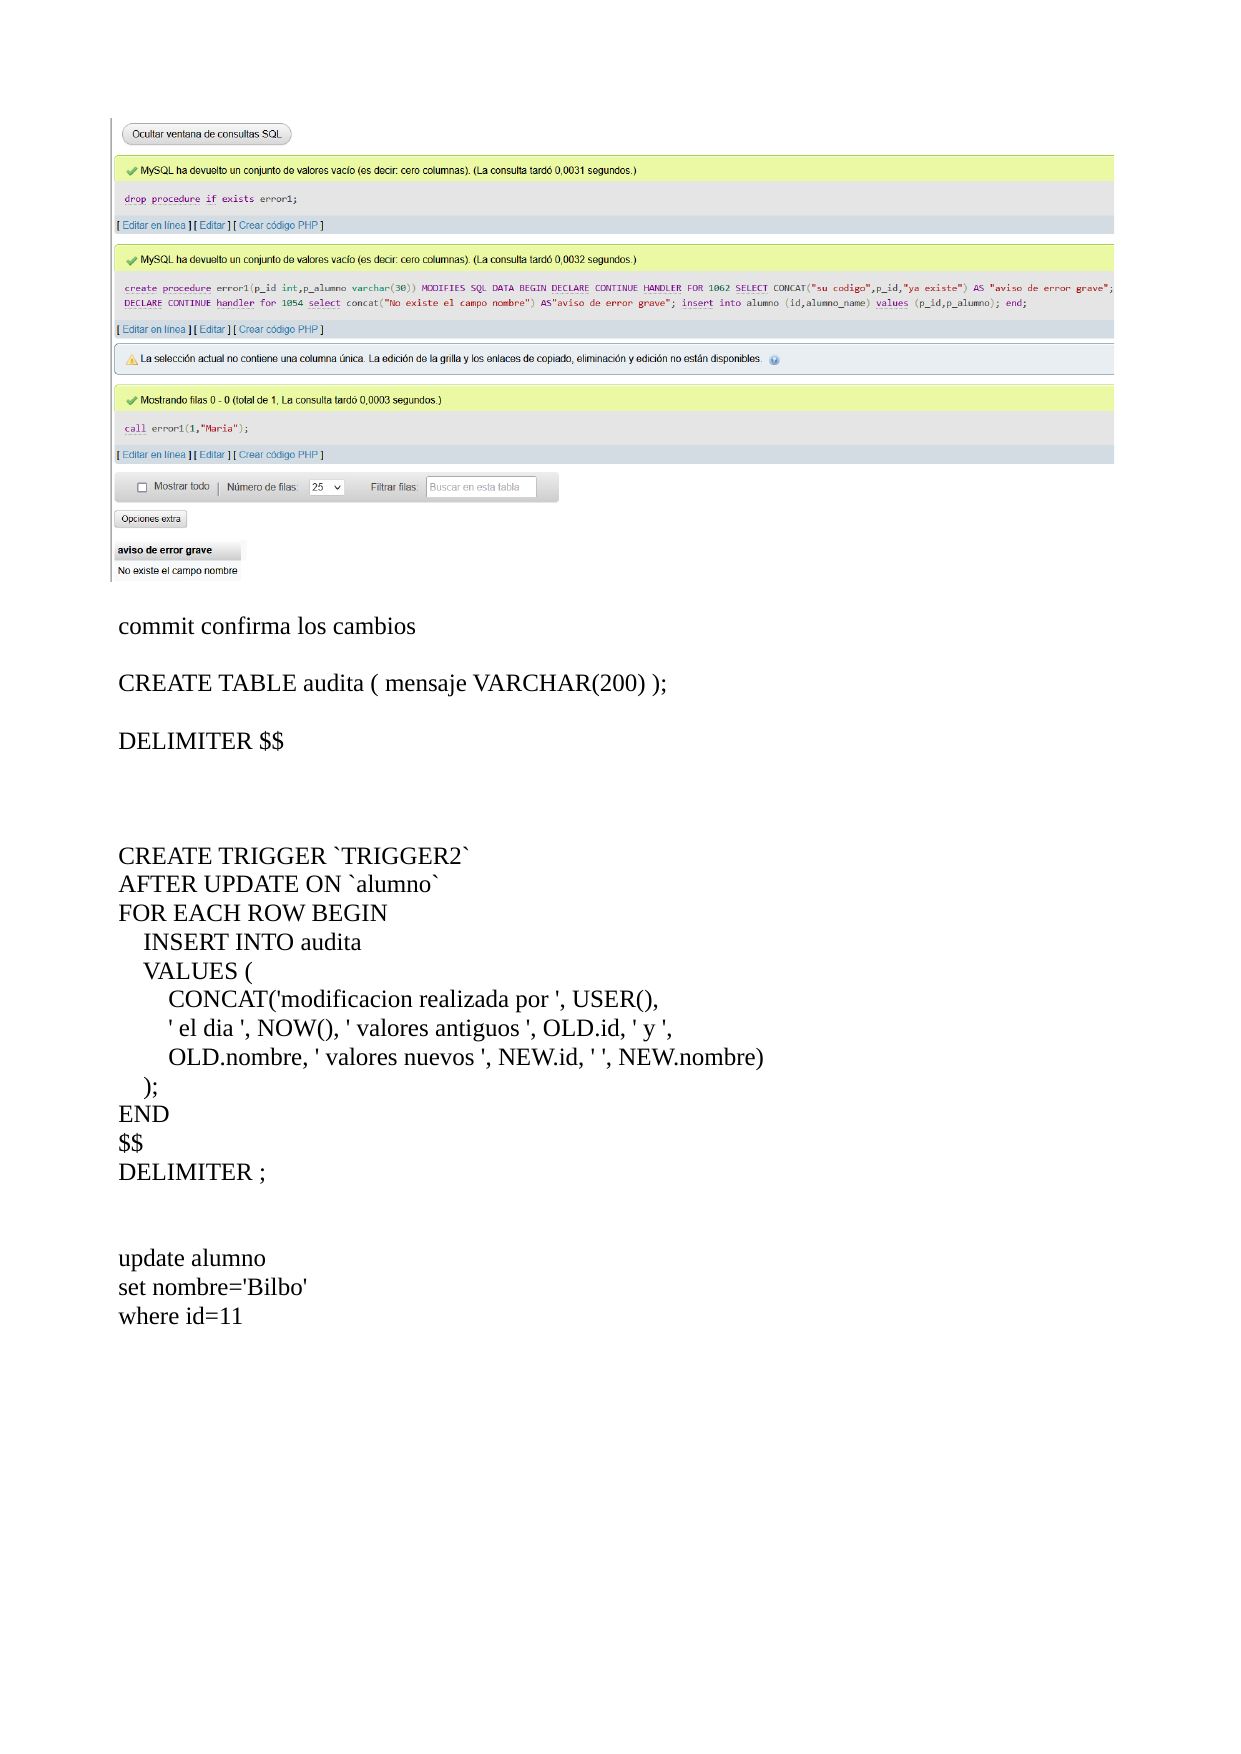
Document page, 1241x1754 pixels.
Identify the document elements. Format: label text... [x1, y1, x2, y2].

text DELIMITER ; [118, 1157, 1122, 1186]
picture [110, 118, 1115, 582]
text CREATE TRIGGER `TRIGGER2` [118, 841, 1122, 869]
text ' el dia ', NOW(), ' valores antiguos ', OLD.id, ' y ', [118, 1013, 1122, 1042]
text VALUES ( [118, 956, 1122, 984]
text END [118, 1099, 1122, 1128]
text $$ [118, 1128, 1122, 1157]
text CONCAT('modificacion realizada por ', USER(), [118, 984, 1122, 1013]
text where id=11 [118, 1301, 1122, 1329]
text AFTER UPDATE ON `alumno` [118, 869, 1122, 898]
text DELIMITER $$ [118, 726, 1122, 754]
text commit confirma los cambios [118, 611, 1122, 639]
text INSERT INTO audita [118, 927, 1122, 956]
text set nombre='Bilbo' [118, 1272, 1122, 1301]
text CREATE TABLE audita ( mensaje VARCHAR(200) ); [118, 668, 1122, 697]
text FOR EACH ROW BEGIN [118, 898, 1122, 927]
text update alumno [118, 1243, 1122, 1272]
text OLD.nombre, ' valores nuevos ', NEW.id, ' ', NEW.nombre) [118, 1042, 1122, 1071]
text ); [118, 1071, 1122, 1099]
